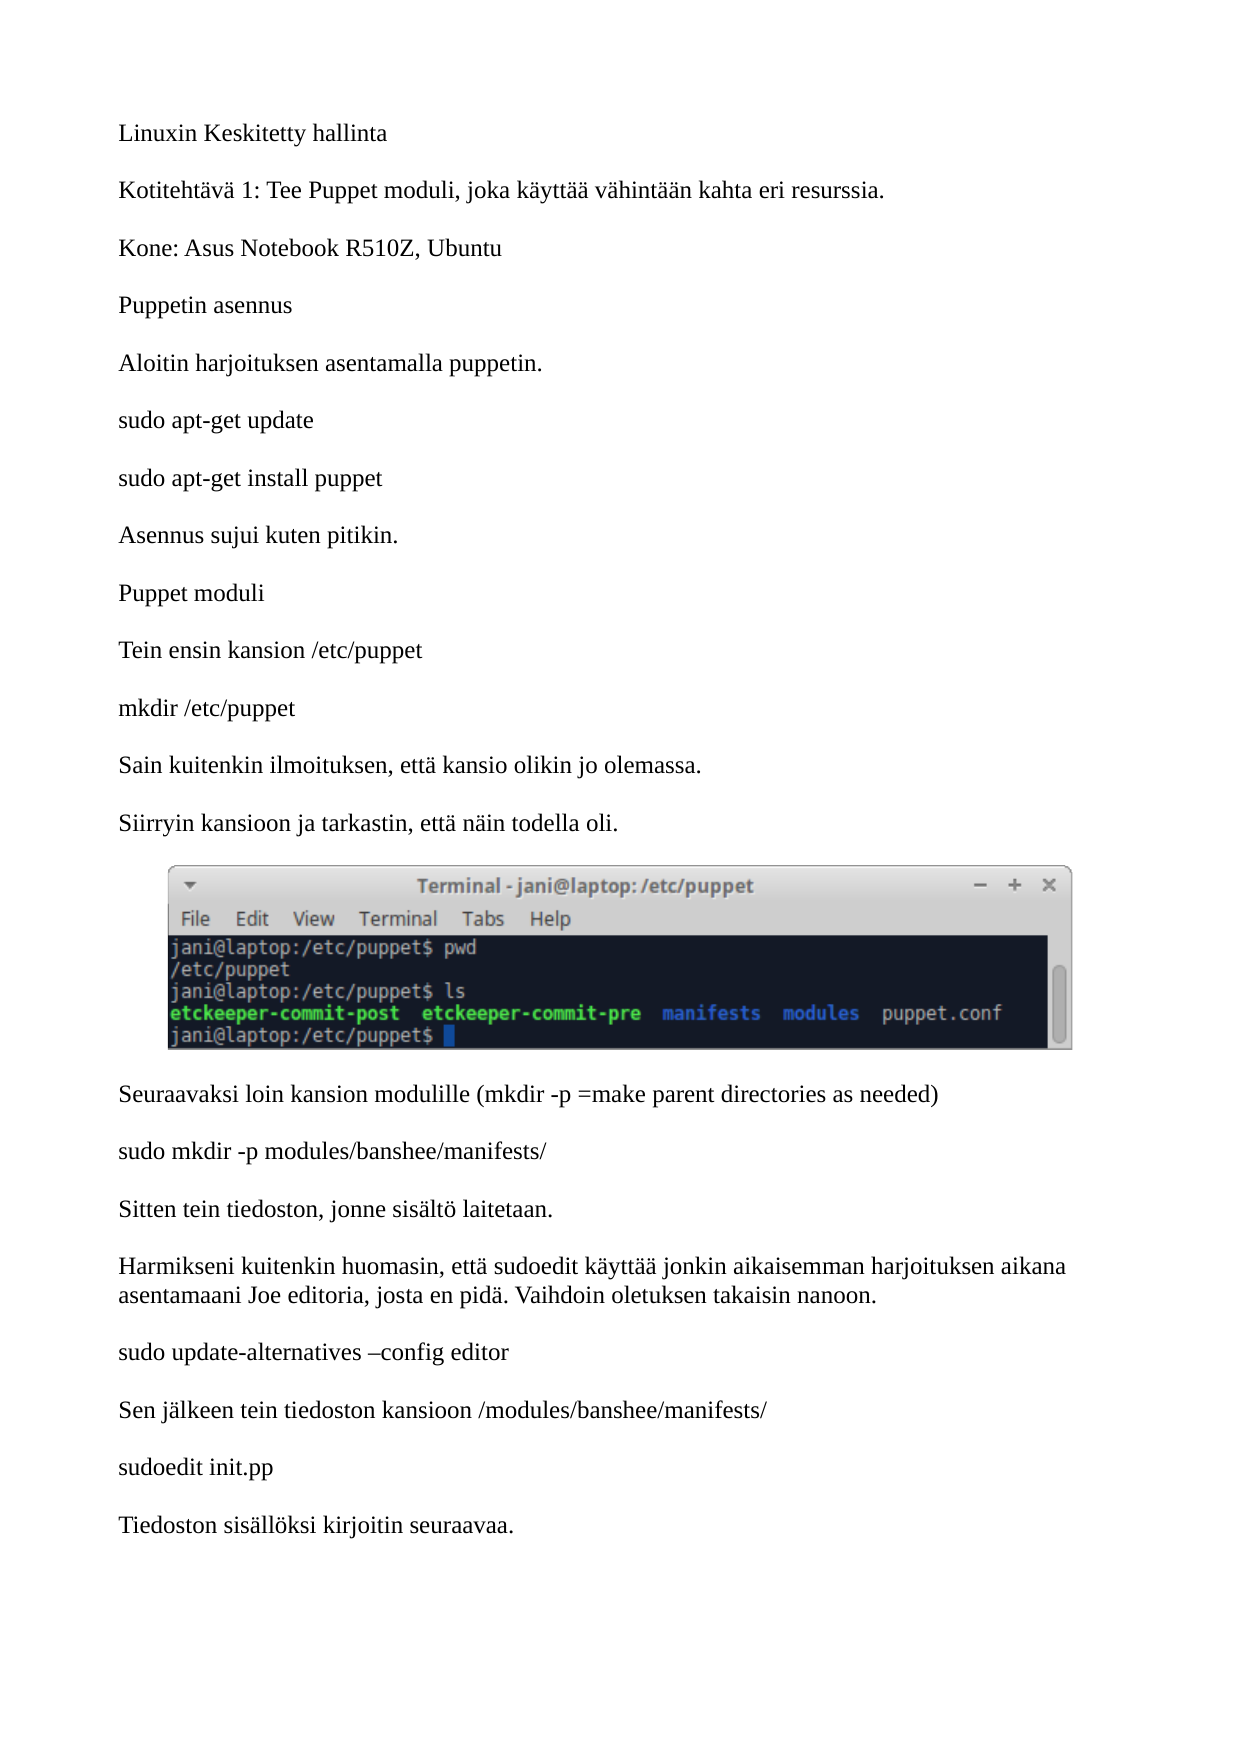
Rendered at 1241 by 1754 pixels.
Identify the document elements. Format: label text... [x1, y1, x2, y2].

text Harmikseni kuitenkin huomasin, että sudoedit käyttää jonkin aikaisemman harjoituksen aikana asentamaani Joe editoria, josta en pidä. Vaihdoin oletuksen takaisin nanoon. [118, 1251, 1122, 1309]
text sudo apt-get update [118, 406, 1122, 434]
text sudoedit init.pp [118, 1452, 1122, 1481]
text Sen jälkeen tein tiedoston kansioon /modules/banshee/manifests/ [118, 1395, 1122, 1424]
text Puppetin asennus [118, 291, 1122, 319]
text Sain kuitenkin ilmoituksen, että kansio olikin jo olemassa. [118, 751, 1122, 779]
text Kotitehtävä 1: Tee Puppet moduli, joka käyttää vähintään kahta eri resurssia. [118, 176, 1122, 204]
text Seuraavaksi loin kansion modulille (mkdir -p =make parent directories as needed) [118, 1079, 1122, 1107]
text Tiedoston sisällöksi kirjoitin seuraavaa. [118, 1510, 1122, 1539]
text mkdir /etc/puppet [118, 693, 1122, 722]
text sudo update-alternatives –config editor [118, 1337, 1122, 1366]
text Tein ensin kansion /etc/puppet [118, 636, 1122, 664]
text Aloitin harjoituksen asentamalla puppetin. [118, 348, 1122, 377]
text Kone: Asus Notebook R510Z, Ubuntu [118, 233, 1122, 262]
text sudo mkdir -p modules/banshee/manifests/ [118, 1136, 1122, 1165]
text Siirryin kansioon ja tarkastin, että näin todella oli. [118, 808, 1122, 837]
text Puppet moduli [118, 578, 1122, 607]
picture [167, 865, 1073, 1050]
text Sitten tein tiedoston, jonne sisältö laitetaan. [118, 1194, 1122, 1222]
text Asennus sujui kuten pitikin. [118, 521, 1122, 549]
text Linuxin Keskitetty hallinta [118, 118, 1122, 147]
text sudo apt-get install puppet [118, 463, 1122, 492]
